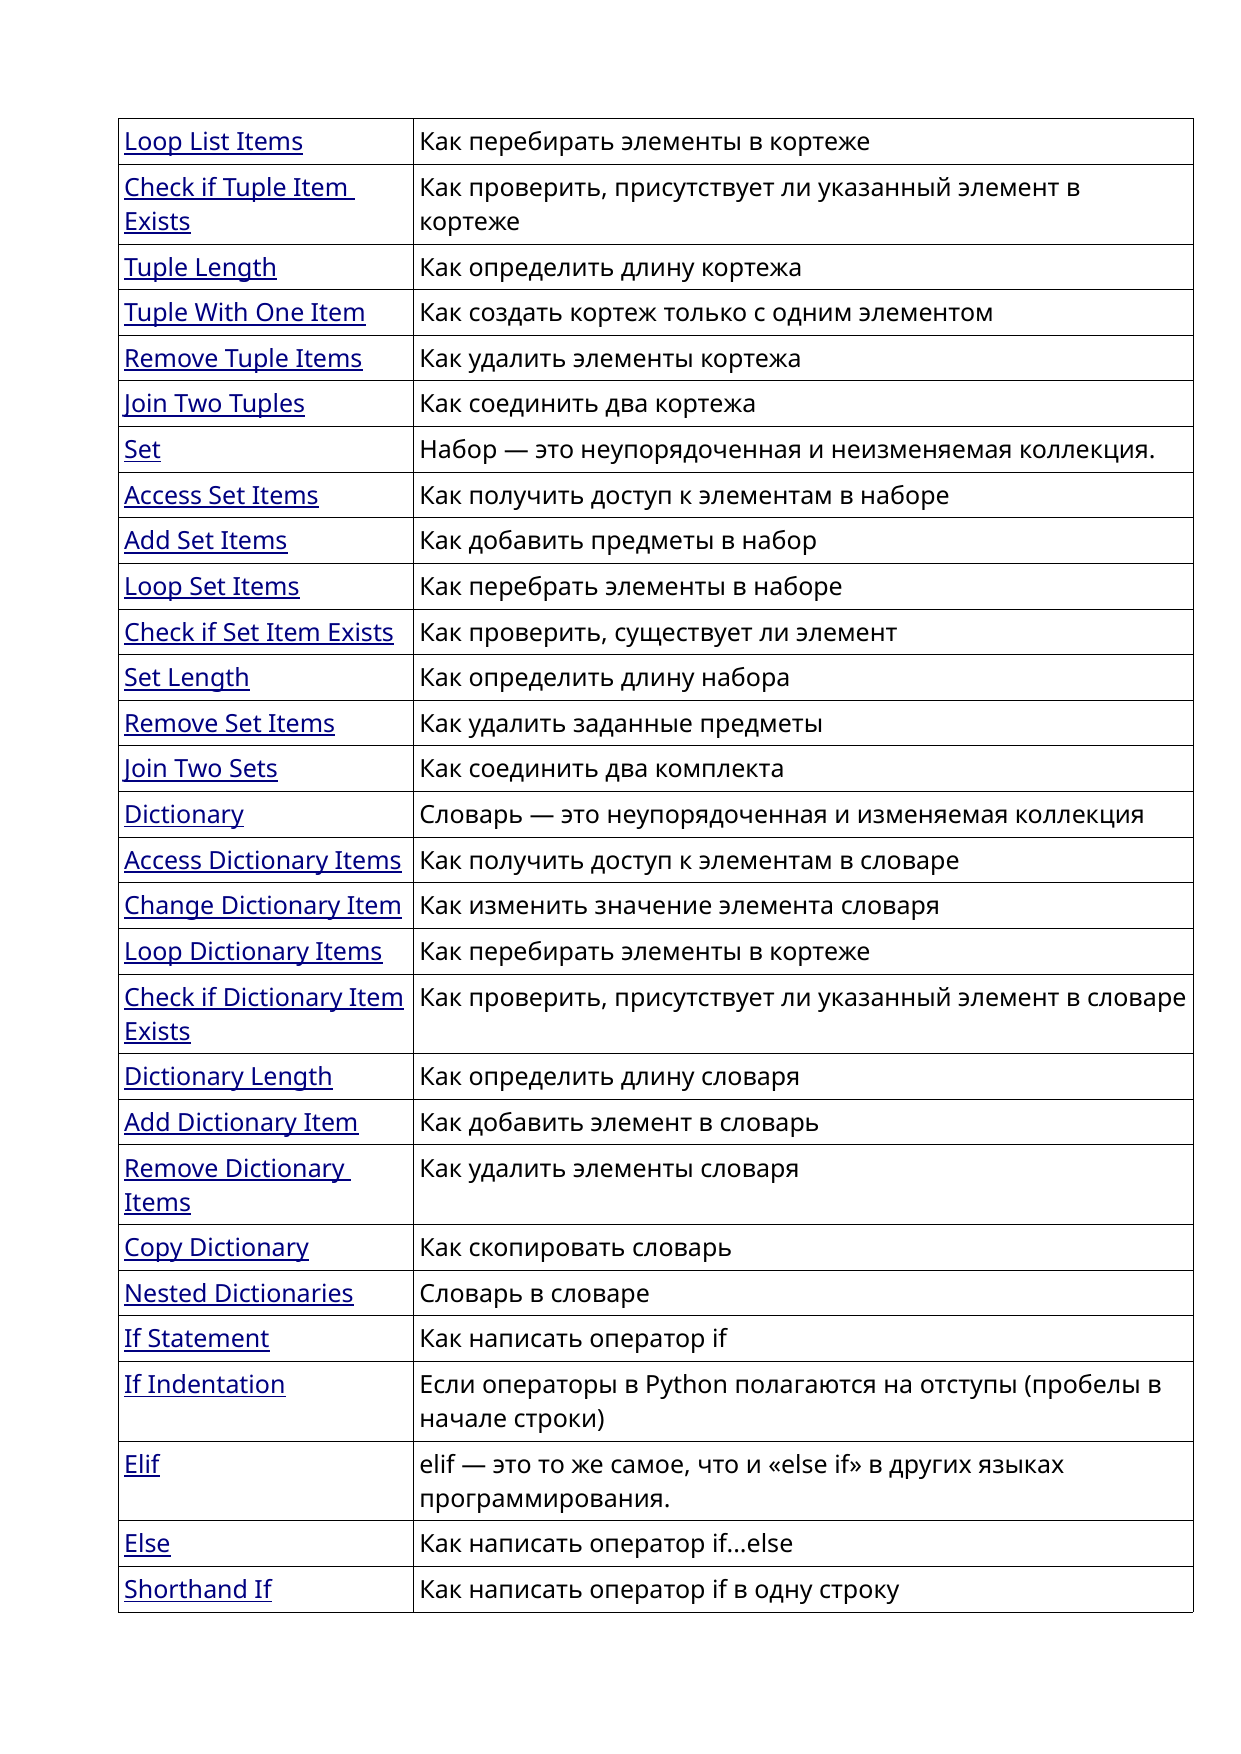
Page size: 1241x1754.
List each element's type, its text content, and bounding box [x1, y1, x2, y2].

table_cell Tuple Length [119, 245, 413, 289]
table_cell Add Set Items [119, 518, 413, 563]
table_cell Copy Dictionary [119, 1225, 413, 1270]
table_cell Dictionary Length [119, 1054, 413, 1099]
table_cell Check if Dictionary Item Exists [119, 975, 413, 1053]
table_cell Remove Tuple Items [119, 336, 413, 380]
table_cell Как написать оператор if [414, 1316, 1193, 1361]
table_cell Как перебрать элементы в наборе [414, 564, 1193, 608]
table_cell Как определить длину набора [414, 655, 1193, 700]
table_cell Remove Dictionary Items [119, 1145, 413, 1224]
table_cell Как получить доступ к элементам в словаре [414, 838, 1193, 882]
table_cell Loop Set Items [119, 564, 413, 608]
table_cell Loop Dictionary Items [119, 929, 413, 973]
table_cell Remove Set Items [119, 701, 413, 745]
table_cell Как соединить два комплекта [414, 746, 1193, 791]
table_cell Nested Dictionaries [119, 1271, 413, 1315]
table_cell Как перебирать элементы в кортеже [414, 929, 1193, 973]
table_cell Check if Tuple Item Exists [119, 165, 413, 243]
table_cell Как проверить, существует ли элемент [414, 610, 1193, 654]
table_cell Словарь в словаре [414, 1271, 1193, 1315]
table_cell Как скопировать словарь [414, 1225, 1193, 1270]
table_cell Как перебирать элементы в кортеже [414, 119, 1193, 164]
table_cell Set [119, 427, 413, 472]
table_cell Shorthand If [119, 1567, 413, 1612]
table_cell Как изменить значение элемента словаря [414, 883, 1193, 928]
table_cell Как получить доступ к элементам в наборе [414, 473, 1193, 517]
table_cell Как соединить два кортежа [414, 381, 1193, 426]
table_cell Как создать кортеж только с одним элементом [414, 290, 1193, 335]
table_cell Словарь — это неупорядоченная и изменяемая коллекция [414, 792, 1193, 837]
table_cell Как удалить элементы кортежа [414, 336, 1193, 380]
table_cell Как удалить заданные предметы [414, 701, 1193, 745]
table_cell Как написать оператор if...else [414, 1521, 1193, 1566]
table_cell Access Set Items [119, 473, 413, 517]
table_cell Check if Set Item Exists [119, 610, 413, 654]
table_cell Tuple With One Item [119, 290, 413, 335]
table_cell elif — это то же самое, что и «else if» в других языках программирования. [414, 1442, 1193, 1520]
table_cell Access Dictionary Items [119, 838, 413, 882]
table_cell Как добавить элемент в словарь [414, 1100, 1193, 1144]
table_cell Как написать оператор if в одну строку [414, 1567, 1193, 1612]
table_cell Как проверить, присутствует ли указанный элемент в кортеже [414, 165, 1193, 243]
table_cell Как проверить, присутствует ли указанный элемент в словаре [414, 975, 1193, 1053]
table_cell Как определить длину словаря [414, 1054, 1193, 1099]
table_cell Add Dictionary Item [119, 1100, 413, 1144]
table_cell Dictionary [119, 792, 413, 837]
table_cell Как удалить элементы словаря [414, 1145, 1193, 1224]
table_cell Как определить длину кортежа [414, 245, 1193, 289]
table_cell Если операторы в Python полагаются на отступы (пробелы в начале строки) [414, 1362, 1193, 1441]
table_cell Else [119, 1521, 413, 1566]
table_cell If Statement [119, 1316, 413, 1361]
table_cell Change Dictionary Item [119, 883, 413, 928]
table_cell If Indentation [119, 1362, 413, 1441]
table_cell Elif [119, 1442, 413, 1520]
table_cell Набор — это неупорядоченная и неизменяемая коллекция. [414, 427, 1193, 472]
table_cell Как добавить предметы в набор [414, 518, 1193, 563]
table_cell Set Length [119, 655, 413, 700]
table_cell Join Two Tuples [119, 381, 413, 426]
table_cell Join Two Sets [119, 746, 413, 791]
table_cell Loop List Items [119, 119, 413, 164]
